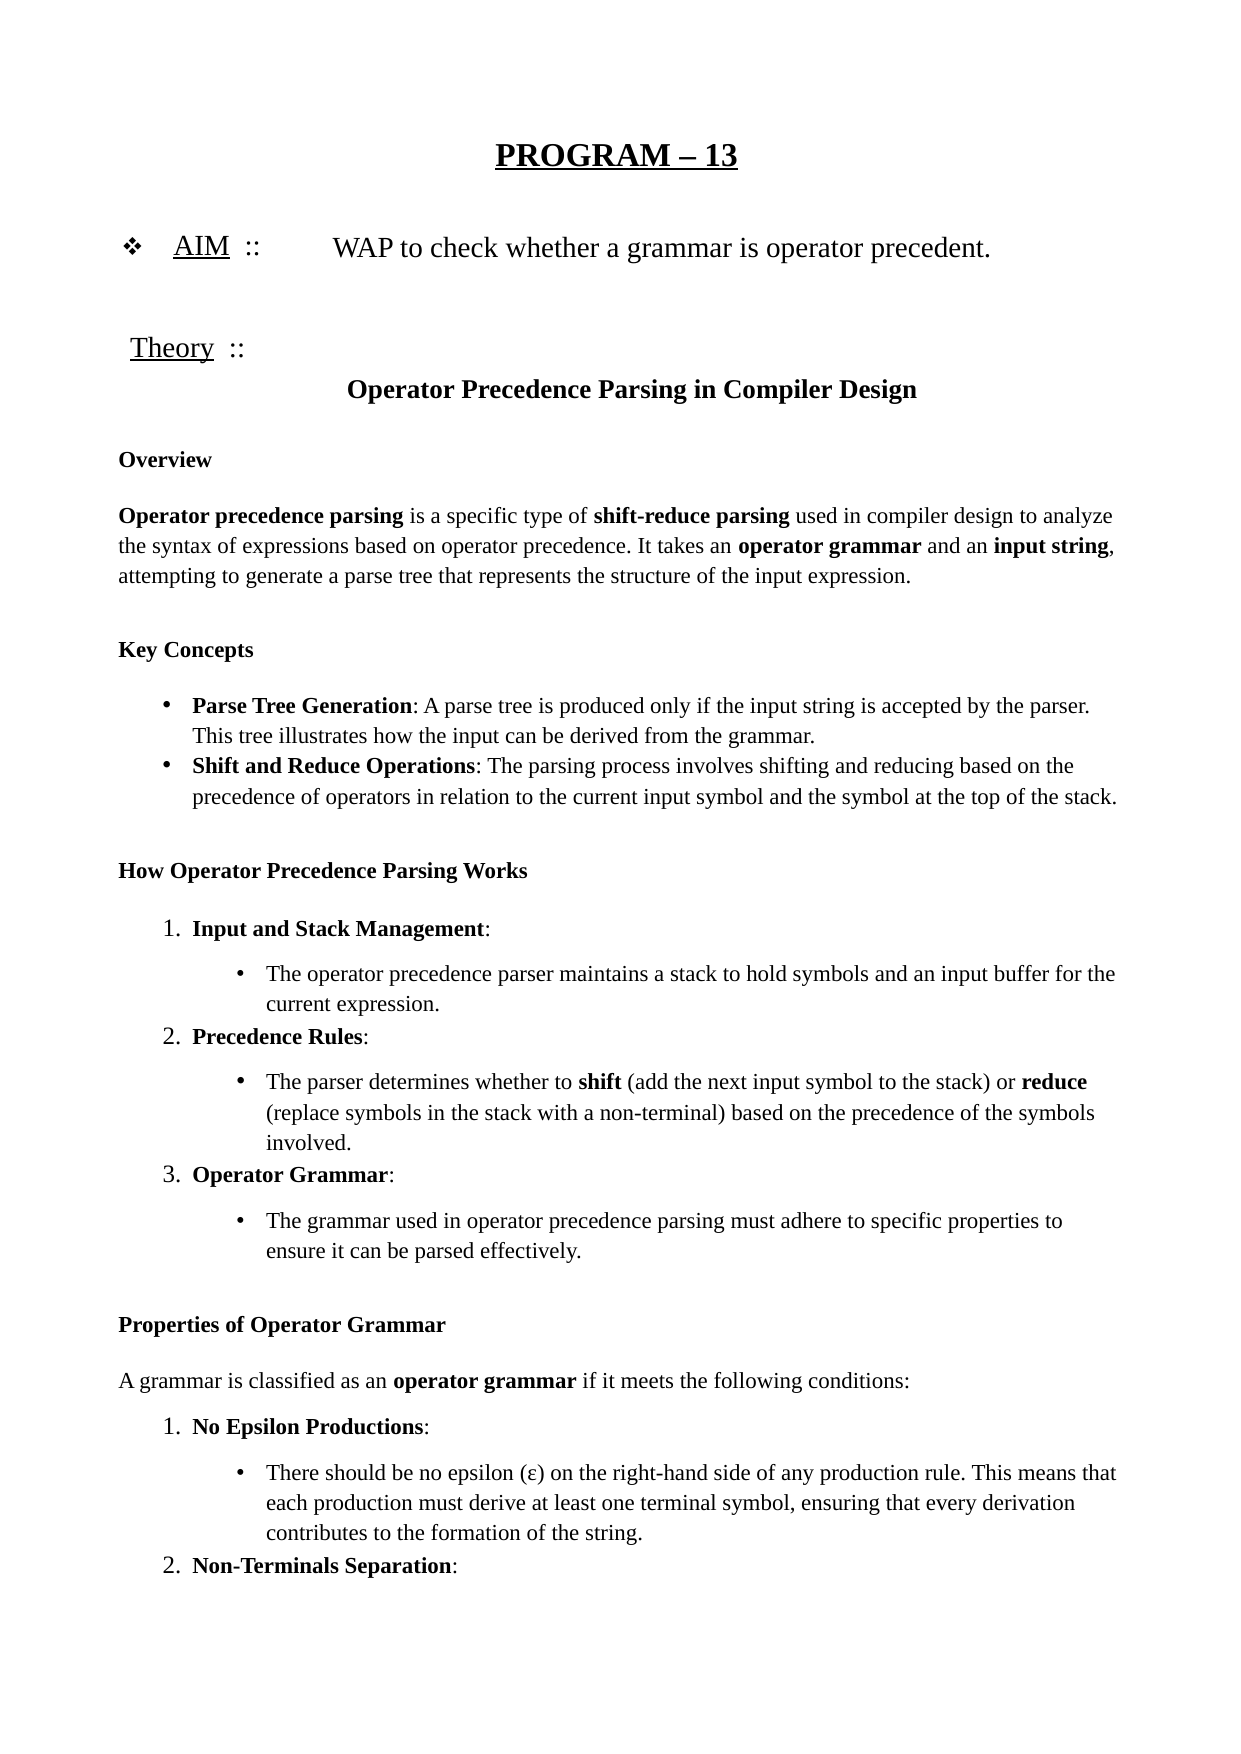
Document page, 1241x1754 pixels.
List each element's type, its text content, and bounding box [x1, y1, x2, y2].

list Parse Tree Generation: A parse tree is produced only if the input string is accepted by the parser. This tree illustrates how the input can be derived from the grammar. [162, 692, 1122, 749]
list Operator Grammar: [162, 1159, 1122, 1188]
text A grammar is classified as an operator grammar if it meets the following conditions: [118, 1367, 1122, 1393]
list The parser determines whether to shift (add the next input symbol to the stack) or reduce (replace symbols in the stack with a non-terminal) based on the precedence of the symbols involved. [236, 1068, 1122, 1156]
list Shift and Reduce Operations: The parsing process involves shifting and reducing based on the precedence of operators in relation to the current input symbol and the symbol at the top of the stack. [162, 753, 1122, 809]
subtitle Key Concepts [118, 636, 1122, 663]
list The grammar used in operator precedence parsing must adhere to specific properties to ensure it can be parsed effectively. [236, 1207, 1122, 1263]
subtitle Overview [118, 446, 1122, 473]
subtitle Properties of Operator Grammar [118, 1311, 1122, 1337]
list Non-Terminals Separation: [162, 1550, 1122, 1578]
list Precedence Rules: [162, 1021, 1122, 1049]
list No Epsilon Productions: [162, 1411, 1122, 1440]
list AIM :: [121, 228, 281, 261]
list Theory :: [130, 330, 266, 363]
text Operator precedence parsing is a specific type of shift-reduce parsing used in compiler design to analyze the syntax of expressions based on operator precedence. It takes an operator grammar and an input string, attempting to generate a parse tree that represents the structure of the input expression. [118, 502, 1122, 589]
text WAP to check whether a grammar is operator precedent. [332, 230, 1149, 264]
list Input and Stack Management: [162, 913, 1122, 941]
list The operator precedence parser maintains a stack to hold symbols and an input buffer for the current expression. [236, 960, 1122, 1017]
text PROGRAM – 13 [482, 135, 750, 173]
list There should be no epsilon (ε) on the right-hand side of any production rule. This means that each production must derive at least one terminal symbol, ensuring that every derivation contributes to the formation of the string. [236, 1459, 1122, 1546]
subtitle How Operator Precedence Parsing Works [118, 857, 1122, 883]
subtitle Operator Precedence Parsing in Compiler Design [118, 373, 1122, 405]
